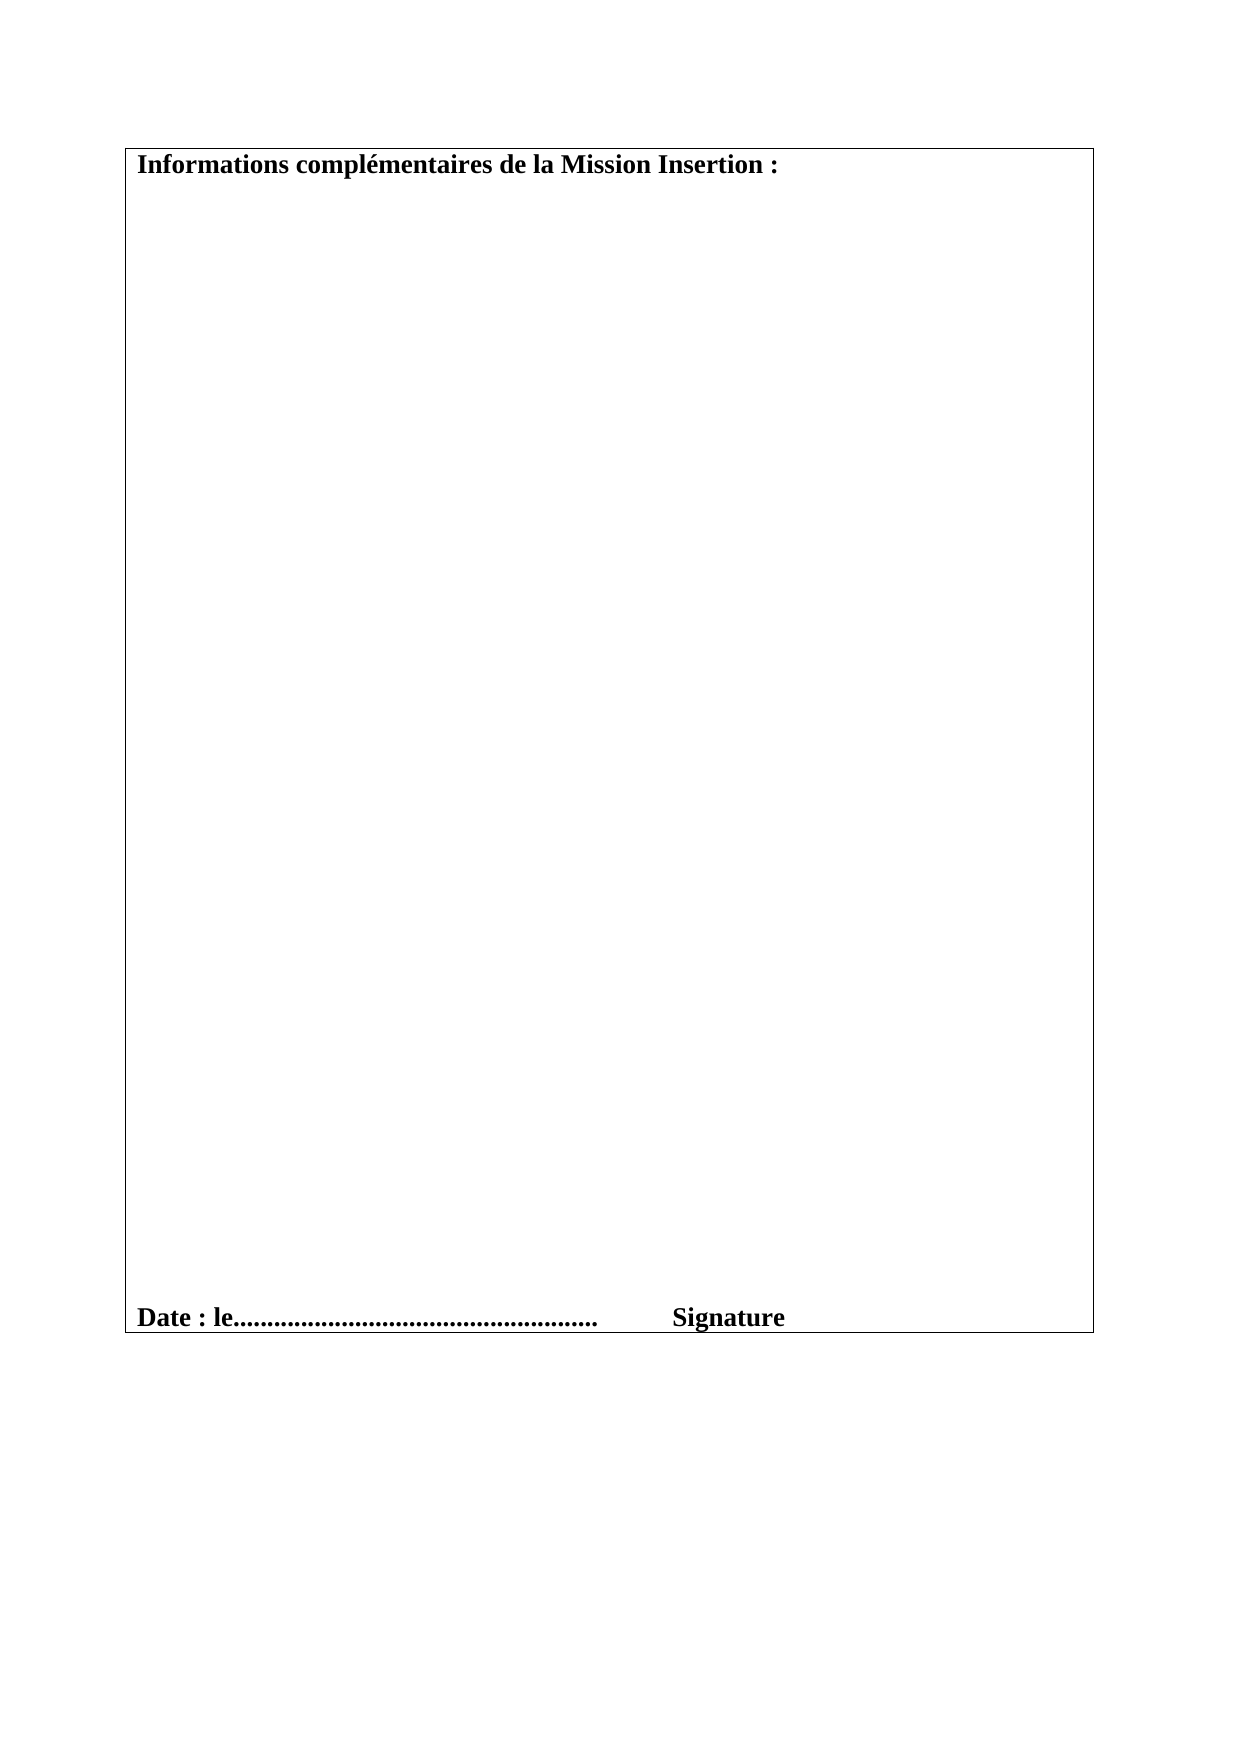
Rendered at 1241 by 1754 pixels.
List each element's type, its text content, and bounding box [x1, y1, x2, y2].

table_cell Informations complémentaires de la Mission Insertion : Date : le...................................................... Signature [126, 149, 1093, 1332]
